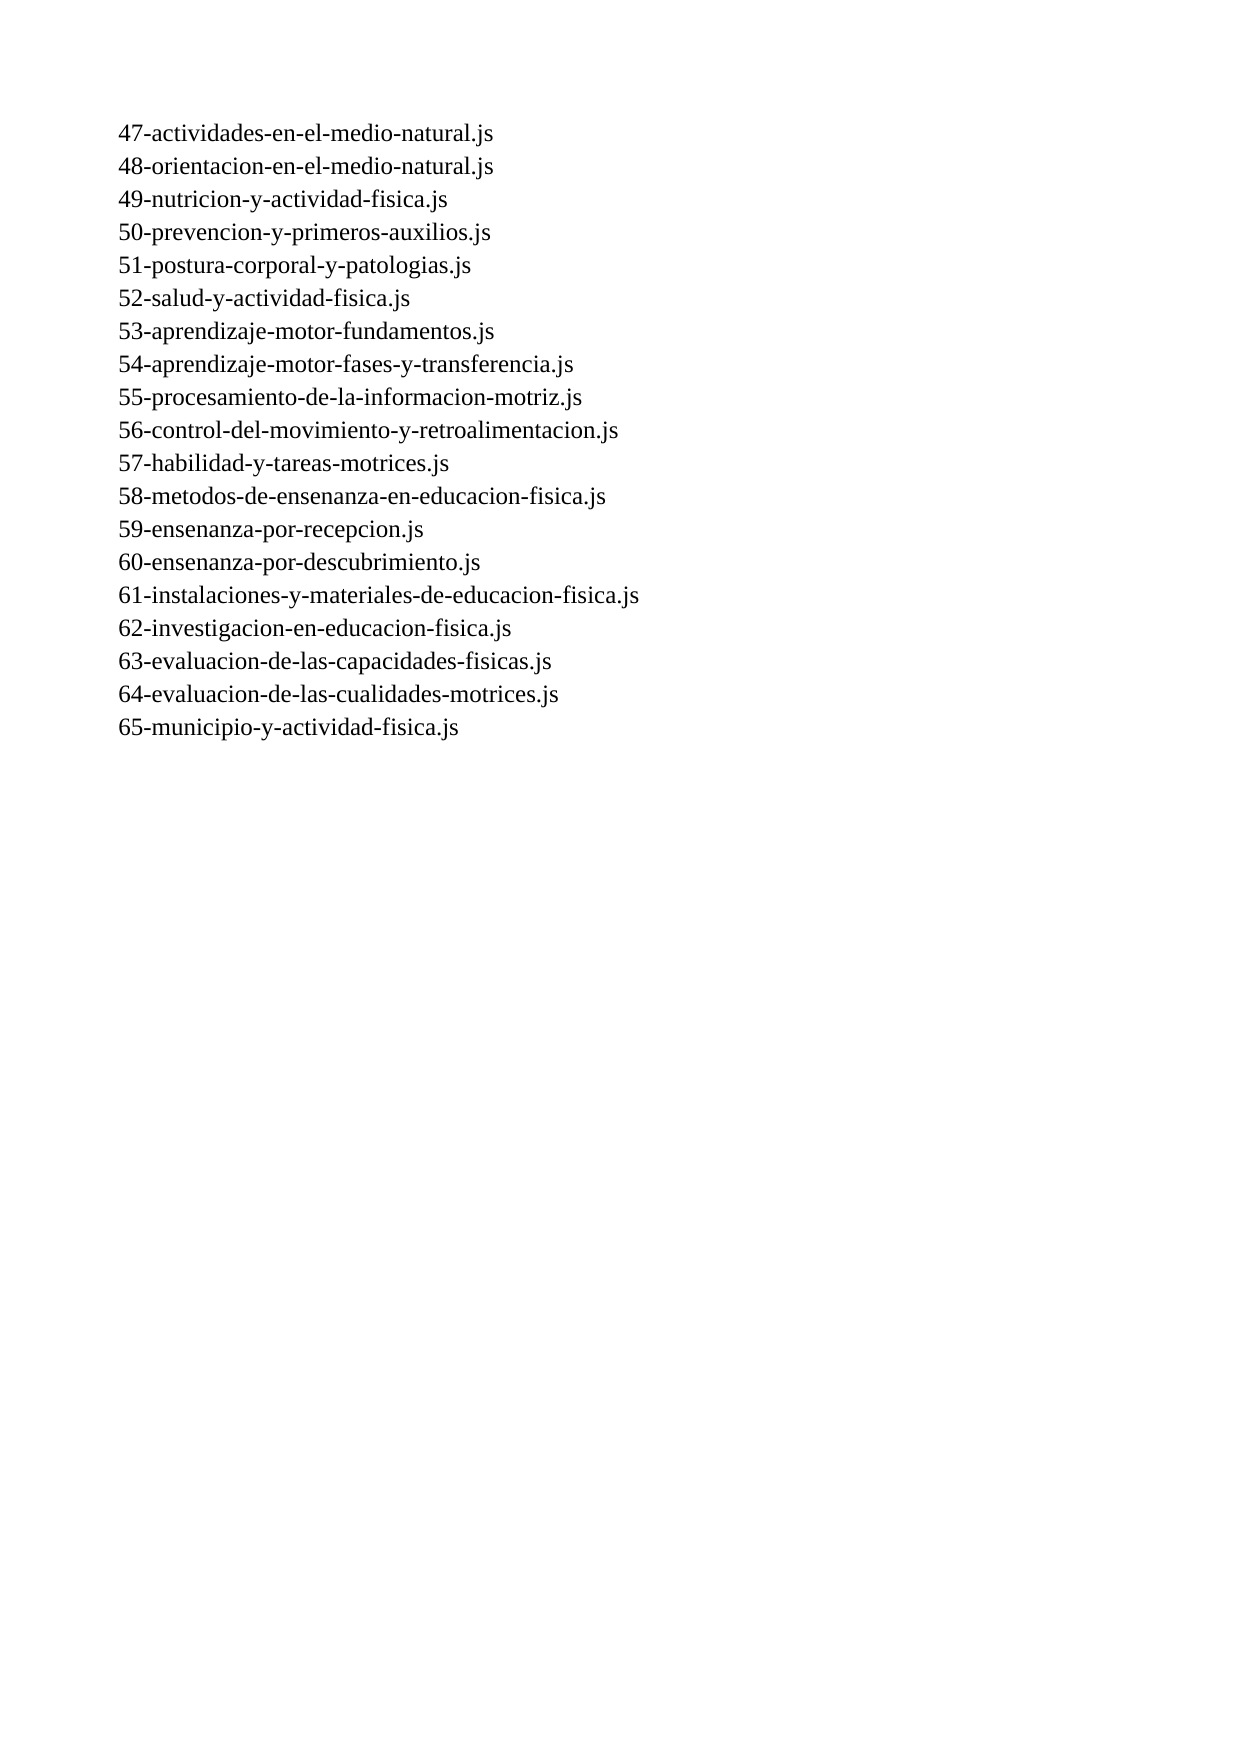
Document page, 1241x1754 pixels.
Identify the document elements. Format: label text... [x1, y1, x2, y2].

text 47-actividades-en-el-medio-natural.js 48-orientacion-en-el-medio-natural.js 49-nutricion-y-actividad-fisica.js 50-prevencion-y-primeros-auxilios.js 51-postura-corporal-y-patologias.js 52-salud-y-actividad-fisica.js 53-aprendizaje-motor-fundamentos.js 54-aprendizaje-motor-fases-y-transferencia.js 55-procesamiento-de-la-informacion-motriz.js 56-control-del-movimiento-y-retroalimentacion.js 57-habilidad-y-tareas-motrices.js 58-metodos-de-ensenanza-en-educacion-fisica.js 59-ensenanza-por-recepcion.js 60-ensenanza-por-descubrimiento.js 61-instalaciones-y-materiales-de-educacion-fisica.js 62-investigacion-en-educacion-fisica.js 63-evaluacion-de-las-capacidades-fisicas.js 64-evaluacion-de-las-cualidades-motrices.js 65-municipio-y-actividad-fisica.js [118, 118, 1122, 741]
